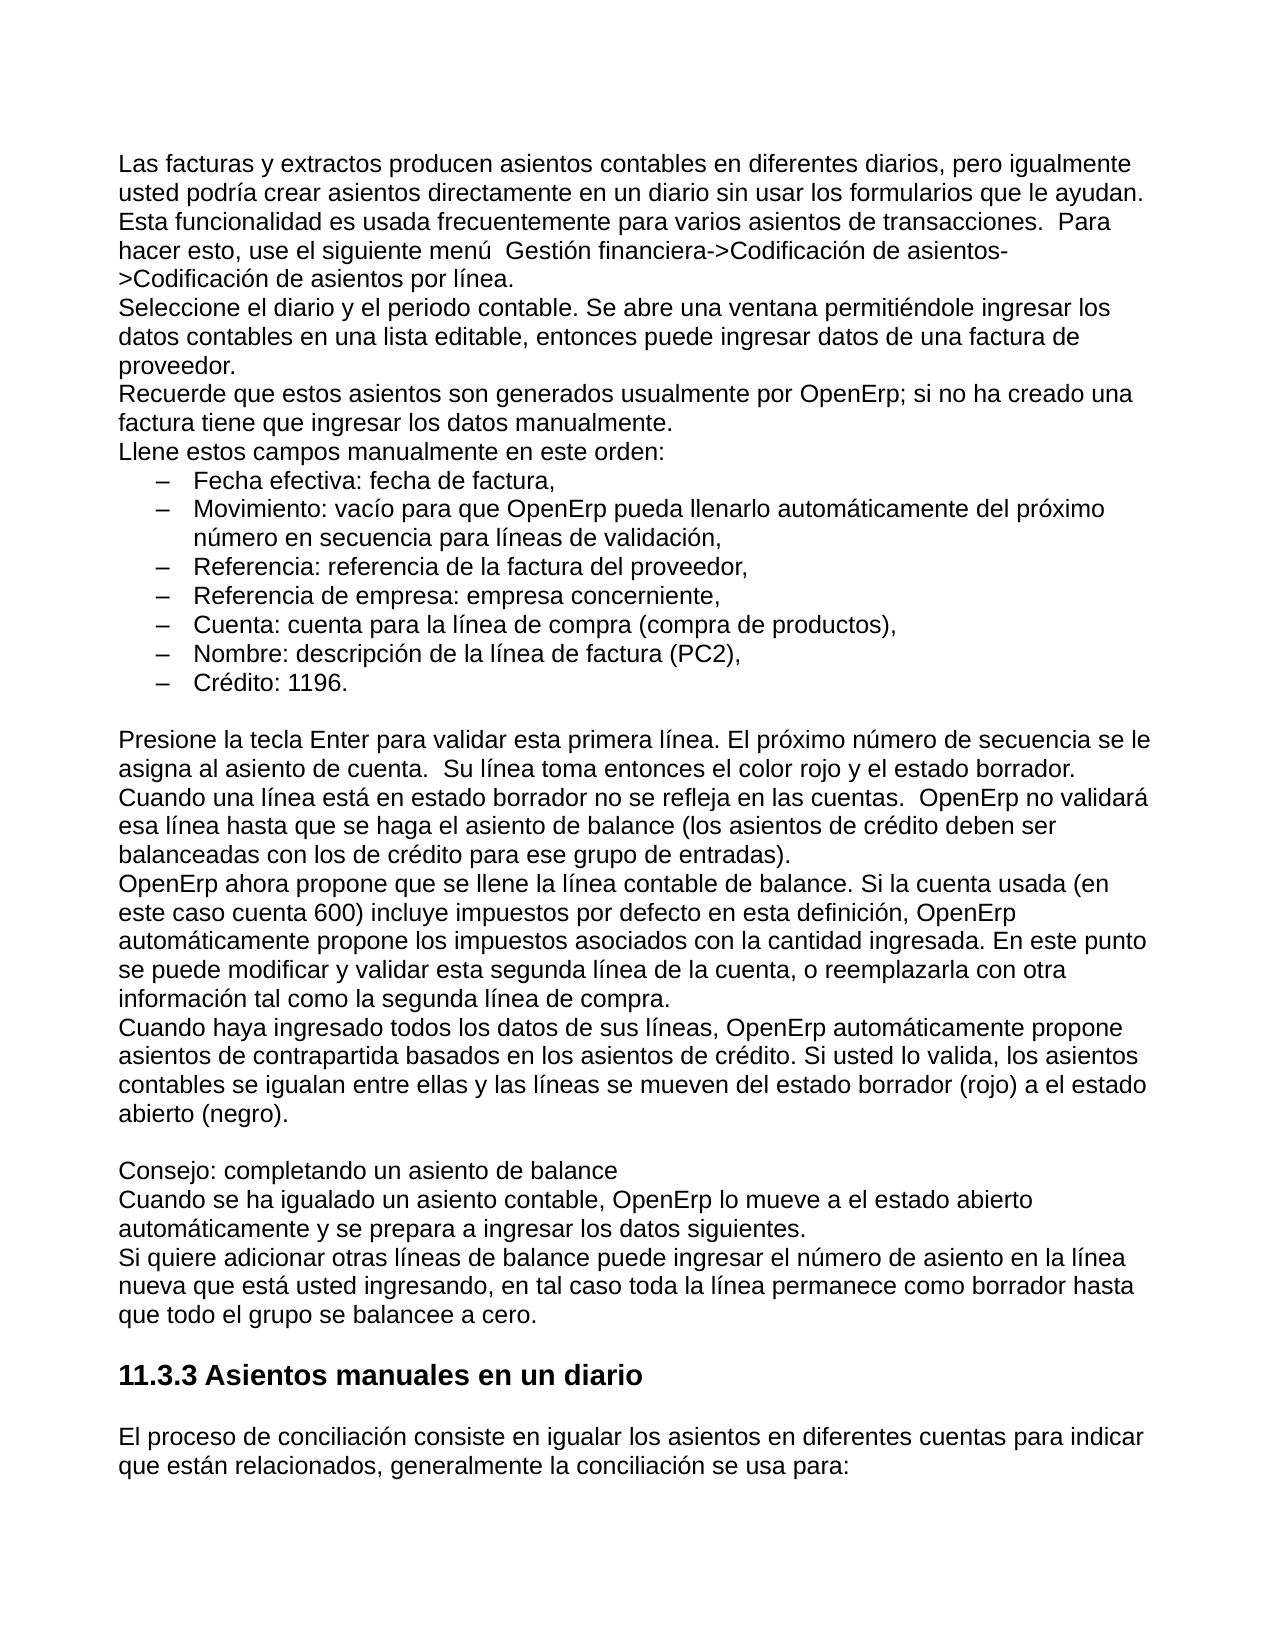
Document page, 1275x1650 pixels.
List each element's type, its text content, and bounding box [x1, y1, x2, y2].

text El proceso de conciliación consiste en igualar los asientos en diferentes cuentas para indicar que están relacionados, generalmente la conciliación se usa para: [118, 1422, 1157, 1480]
list Movimiento: vacío para que OpenErp pueda llenarlo automáticamente del próximo número en secuencia para líneas de validación, [156, 494, 1157, 552]
text Cuando haya ingresado todos los datos de sus líneas, OpenErp automáticamente propone asientos de contrapartida basados en los asientos de crédito. Si usted lo valida, los asientos contables se igualan entre ellas y las líneas se mueven del estado borrador (rojo) a el estado abierto (negro). [118, 1013, 1157, 1128]
list Referencia: referencia de la factura del proveedor, [156, 552, 1157, 581]
text Cuando se ha igualado un asiento contable, OpenErp lo mueve a el estado abierto automáticamente y se prepara a ingresar los datos siguientes. [118, 1185, 1157, 1243]
text OpenErp ahora propone que se llene la línea contable de balance. Si la cuenta usada (en este caso cuenta 600) incluye impuestos por defecto en esta definición, OpenErp automáticamente propone los impuestos asociados con la cantidad ingresada. En este punto se puede modificar y validar esta segunda línea de la cuenta, o reemplazarla con otra información tal como la segunda línea de compra. [118, 869, 1157, 1013]
text Recuerde que estos asientos son generados usualmente por OpenErp; si no ha creado una factura tiene que ingresar los datos manualmente. [118, 379, 1157, 437]
list Cuenta: cuenta para la línea de compra (compra de productos), [156, 610, 1157, 639]
text Las facturas y extractos producen asientos contables en diferentes diarios, pero igualmente usted podría crear asientos directamente en un diario sin usar los formularios que le ayudan. Esta funcionalidad es usada frecuentemente para varios asientos de transacciones. Para hacer esto, use el siguiente menú Gestión financiera->Codificación de asientos->Codificación de asientos por línea. [118, 149, 1157, 293]
list Nombre: descripción de la línea de factura (PC2), [156, 639, 1157, 667]
text Llene estos campos manualmente en este orden: [118, 437, 1157, 466]
text Consejo: completando un asiento de balance [118, 1156, 1157, 1185]
list Referencia de empresa: empresa concerniente, [156, 581, 1157, 610]
text 11.3.3 Asientos manuales en un diario [118, 1358, 1157, 1391]
text Seleccione el diario y el periodo contable. Se abre una ventana permitiéndole ingresar los datos contables en una lista editable, entonces puede ingresar datos de una factura de proveedor. [118, 293, 1157, 379]
text Presione la tecla Enter para validar esta primera línea. El próximo número de secuencia se le asigna al asiento de cuenta. Su línea toma entonces el color rojo y el estado borrador. Cuando una línea está en estado borrador no se refleja en las cuentas. OpenErp no validará esa línea hasta que se haga el asiento de balance (los asientos de crédito deben ser balanceadas con los de crédito para ese grupo de entradas). [118, 725, 1157, 869]
list Fecha efectiva: fecha de factura, [156, 466, 1157, 494]
text Si quiere adicionar otras líneas de balance puede ingresar el número de asiento en la línea nueva que está usted ingresando, en tal caso toda la línea permanece como borrador hasta que todo el grupo se balancee a cero. [118, 1243, 1157, 1329]
list Crédito: 1196. [156, 667, 1157, 696]
